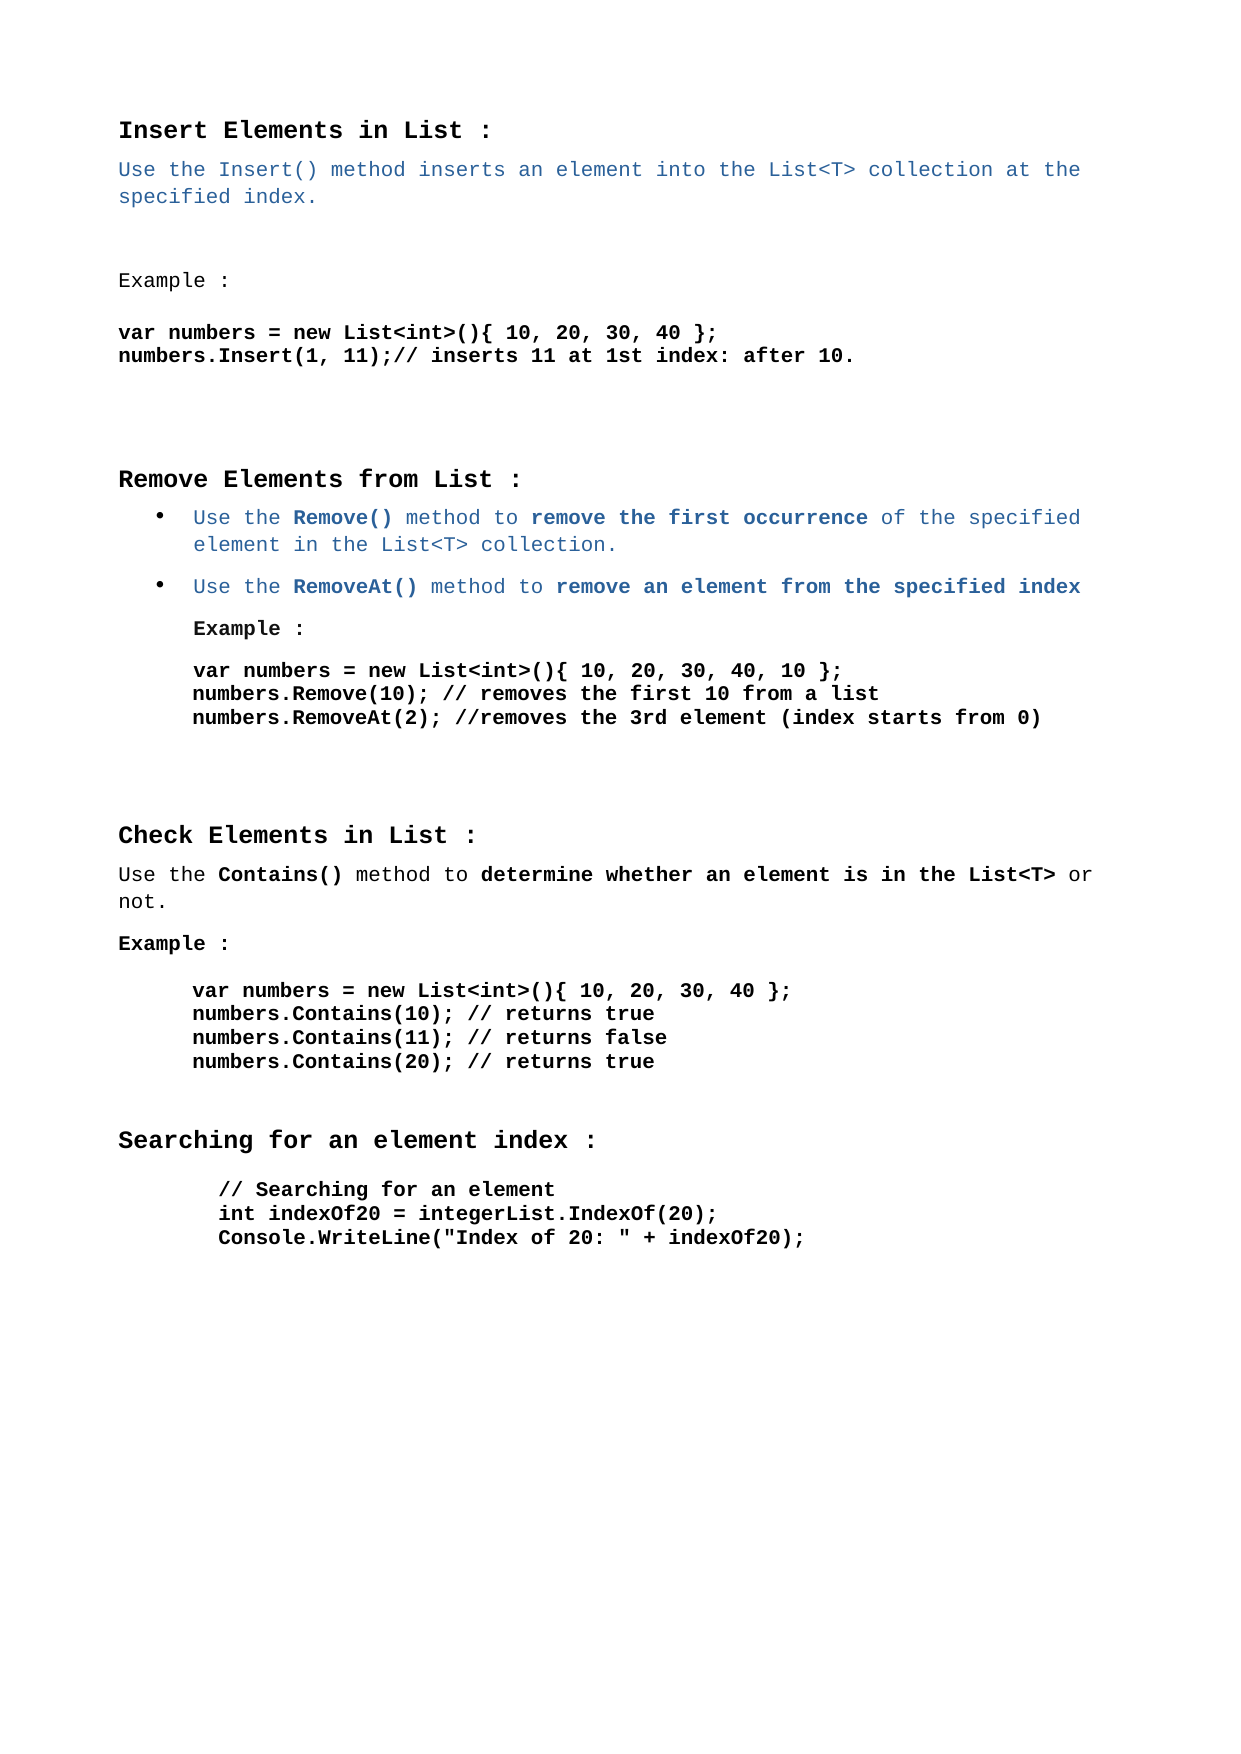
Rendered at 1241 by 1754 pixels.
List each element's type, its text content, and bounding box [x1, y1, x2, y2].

subtitle Check Elements in List : [118, 823, 1122, 851]
text int indexOf20 = integerList.IndexOf(20); [118, 1203, 1122, 1227]
text Console.WriteLine("Index of 20: " + indexOf20); [118, 1227, 1122, 1250]
subtitle Remove Elements from List : [118, 466, 1122, 495]
text Example : [118, 932, 1122, 956]
list Example : [156, 618, 1122, 642]
text numbers.Remove(10); // removes the first 10 from a list [118, 683, 1122, 707]
text numbers.Contains(11); // returns false [118, 1027, 1122, 1051]
text numbers.Insert(1, 11);// inserts 11 at 1st index: after 10. [118, 345, 1122, 369]
subtitle Insert Elements in List : [118, 118, 1122, 146]
list Use the Remove() method to remove the first occurrence of the specified element in the List<T> collection. [156, 507, 1122, 558]
text numbers.Contains(20); // returns true [118, 1051, 1122, 1074]
text numbers.Contains(10); // returns true [118, 1003, 1122, 1027]
text var numbers = new List<int>(){ 10, 20, 30, 40 }; [118, 322, 1122, 345]
text Searching for an element index : [118, 1127, 1122, 1156]
text Example : [118, 270, 1122, 293]
text numbers.RemoveAt(2); //removes the 3rd element (index starts from 0) [118, 707, 1122, 731]
list var numbers = new List<int>(){ 10, 20, 30, 40, 10 }; [156, 660, 1122, 683]
text Use the Insert() method inserts an element into the List<T> collection at the specified index. [118, 159, 1122, 210]
list Use the RemoveAt() method to remove an element from the specified index [156, 576, 1122, 600]
text Use the Contains() method to determine whether an element is in the List<T> or not. [118, 863, 1122, 914]
text // Searching for an element [118, 1179, 1122, 1203]
text var numbers = new List<int>(){ 10, 20, 30, 40 }; [118, 980, 1122, 1003]
